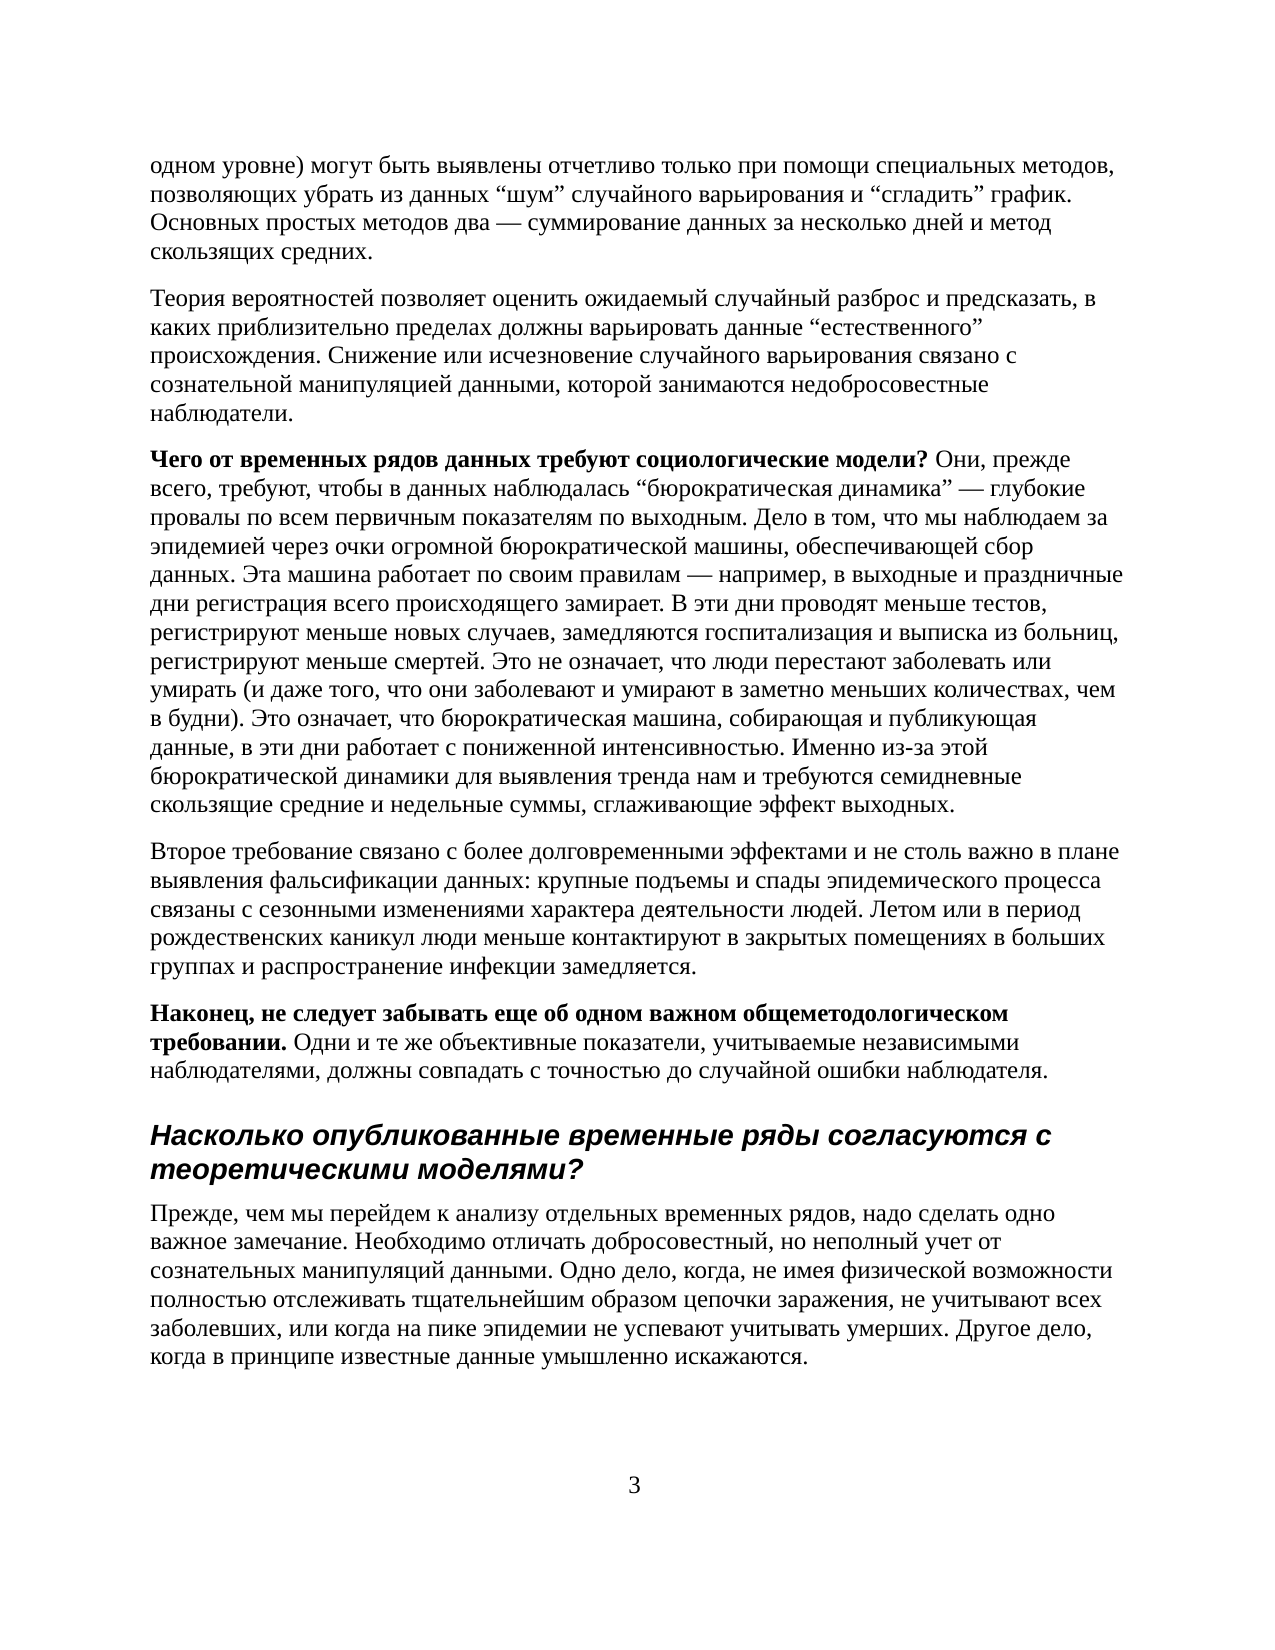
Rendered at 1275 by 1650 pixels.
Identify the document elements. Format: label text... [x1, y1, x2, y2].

text Чего от временных рядов данных требуют социологические модели? Они, прежде всего, требуют, чтобы в данных наблюдалась “бюрократическая динамика” — глубокие провалы по всем первичным показателям по выходным. Дело в том, что мы наблюдаем за эпидемией через очки огромной бюрократической машины, обеспечивающей сбор данных. Эта машина работает по своим правилам — например, в выходные и праздничные дни регистрация всего происходящего замирает. В эти дни проводят меньше тестов, регистрируют меньше новых случаев, замедляются госпитализация и выписка из больниц, регистрируют меньше смертей. Это не означает, что люди перестают заболевать или умирать (и даже того, что они заболевают и умирают в заметно меньших количествах, чем в будни). Это означает, что бюрократическая машина, собирающая и публикующая данные, в эти дни работает с пониженной интенсивностью. Именно из-за этой бюрократической динамики для выявления тренда нам и требуются семидневные скользящие средние и недельные суммы, сглаживающие эффект выходных. [150, 444, 1125, 818]
text Наконец, не следует забывать еще об одном важном общеметодологическом требовании. Одни и те же объективные показатели, учитываемые независимыми наблюдателями, должны совпадать с точностью до случайной ошибки наблюдателя. [150, 998, 1125, 1084]
text Теория вероятностей позволяет оценить ожидаемый случайный разброс и предсказать, в каких приблизительно пределах должны варьировать данные “естественного” происхождения. Снижение или исчезновение случайного варьирования связано с сознательной манипуляцией данными, которой занимаются недобросовестные наблюдатели. [150, 283, 1125, 427]
text одном уровне) могут быть выявлены отчетливо только при помощи специальных методов, позволяющих убрать из данных “шум” случайного варьирования и “сгладить” график. Основных простых методов два — суммирование данных за несколько дней и метод скользящих средних. [150, 150, 1125, 265]
text Второе требование связано с более долговременными эффектами и не столь важно в плане выявления фальсификации данных: крупные подъемы и спады эпидемического процесса связаны с сезонными изменениями характера деятельности людей. Летом или в период рождественских каникул люди меньше контактируют в закрытых помещениях в больших группах и распространение инфекции замедляется. [150, 836, 1125, 980]
text Прежде, чем мы перейдем к анализу отдельных временных рядов, надо сделать одно важное замечание. Необходимо отличать добросовестный, но неполный учет от сознательных манипуляций данными. Одно дело, когда, не имея физической возможности полностью отслеживать тщательнейшим образом цепочки заражения, не учитывают всех заболевших, или когда на пике эпидемии не успевают учитывать умерших. Другое дело, когда в принципе известные данные умышленно искажаются. [150, 1198, 1125, 1370]
subtitle Насколько опубликованные временные ряды согласуются с теоретическими моделями? [150, 1118, 1125, 1185]
